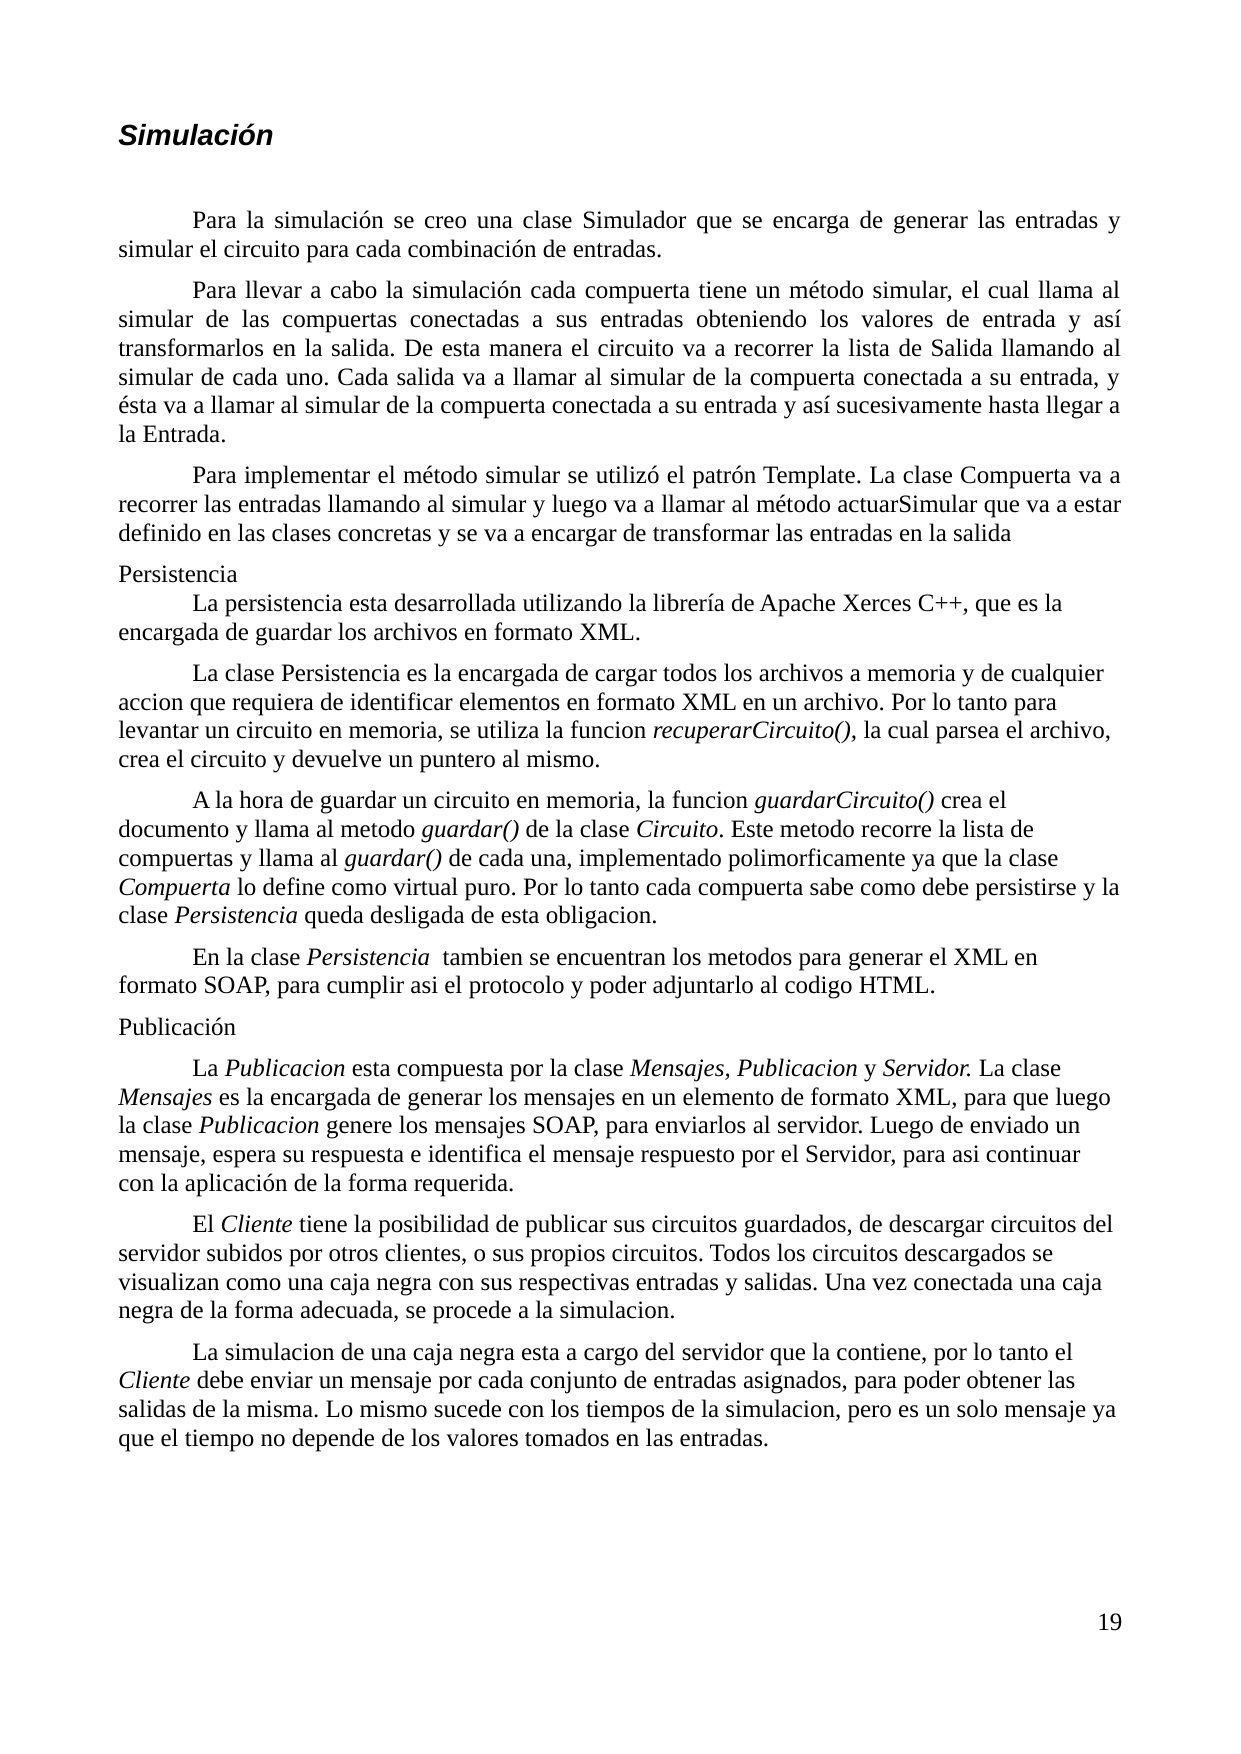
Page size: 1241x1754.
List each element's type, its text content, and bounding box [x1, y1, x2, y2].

text Para llevar a cabo la simulación cada compuerta tiene un método simular, el cual llama al simular de las compuertas conectadas a sus entradas obteniendo los valores de entrada y así transformarlos en la salida. De esta manera el circuito va a recorrer la lista de Salida llamando al simular de cada uno. Cada salida va a llamar al simular de la compuerta conectada a su entrada, y ésta va a llamar al simular de la compuerta conectada a su entrada y así sucesivamente hasta llegar a la Entrada. [118, 275, 1122, 448]
text La Publicacion esta compuesta por la clase Mensajes, Publicacion y Servidor. La clase Mensajes es la encargada de generar los mensajes en un elemento de formato XML, para que luego la clase Publicacion genere los mensajes SOAP, para enviarlos al servidor. Luego de enviado un mensaje, espera su respuesta e identifica el mensaje respuesto por el Servidor, para asi continuar con la aplicación de la forma requerida. [118, 1053, 1122, 1197]
text El Cliente tiene la posibilidad de publicar sus circuitos guardados, de descargar circuitos del servidor subidos por otros clientes, o sus propios circuitos. Todos los circuitos descargados se visualizan como una caja negra con sus respectivas entradas y salidas. Una vez conectada una caja negra de la forma adecuada, se procede a la simulacion. [118, 1209, 1122, 1324]
text A la hora de guardar un circuito en memoria, la funcion guardarCircuito() crea el documento y llama al metodo guardar() de la clase Circuito. Este metodo recorre la lista de compuertas y llama al guardar() de cada una, implementado polimorficamente ya que la clase Compuerta lo define como virtual puro. Por lo tanto cada compuerta sabe como debe persistirse y la clase Persistencia queda desligada de esta obligacion. [118, 785, 1122, 929]
text Para implementar el método simular se utilizó el patrón Template. La clase Compuerta va a recorrer las entradas llamando al simular y luego va a llamar al método actuarSimular que va a estar definido en las clases concretas y se va a encargar de transformar las entradas en la salida [118, 460, 1122, 547]
text Publicación [118, 1012, 1122, 1040]
text Persistencia [118, 559, 1122, 588]
text La persistencia esta desarrollada utilizando la librería de Apache Xerces C++, que es la encargada de guardar los archivos en formato XML. [118, 588, 1122, 645]
text Para la simulación se creo una clase Simulador que se encarga de generar las entradas y simular el circuito para cada combinación de entradas. [118, 205, 1122, 263]
text La simulacion de una caja negra esta a cargo del servidor que la contiene, por lo tanto el Cliente debe enviar un mensaje por cada conjunto de entradas asignados, para poder obtener las salidas de la misma. Lo mismo sucede con los tiempos de la simulacion, pero es un solo mensaje ya que el tiempo no depende de los valores tomados en las entradas. [118, 1337, 1122, 1452]
text La clase Persistencia es la encargada de cargar todos los archivos a memoria y de cualquier accion que requiera de identificar elementos en formato XML en un archivo. Por lo tanto para levantar un circuito en memoria, se utiliza la funcion recuperarCircuito(), la cual parsea el archivo, crea el circuito y devuelve un puntero al mismo. [118, 658, 1122, 773]
subtitle Simulación [118, 118, 1122, 152]
text En la clase Persistencia tambien se encuentran los metodos para generar el XML en formato SOAP, para cumplir asi el protocolo y poder adjuntarlo al codigo HTML. [118, 942, 1122, 999]
